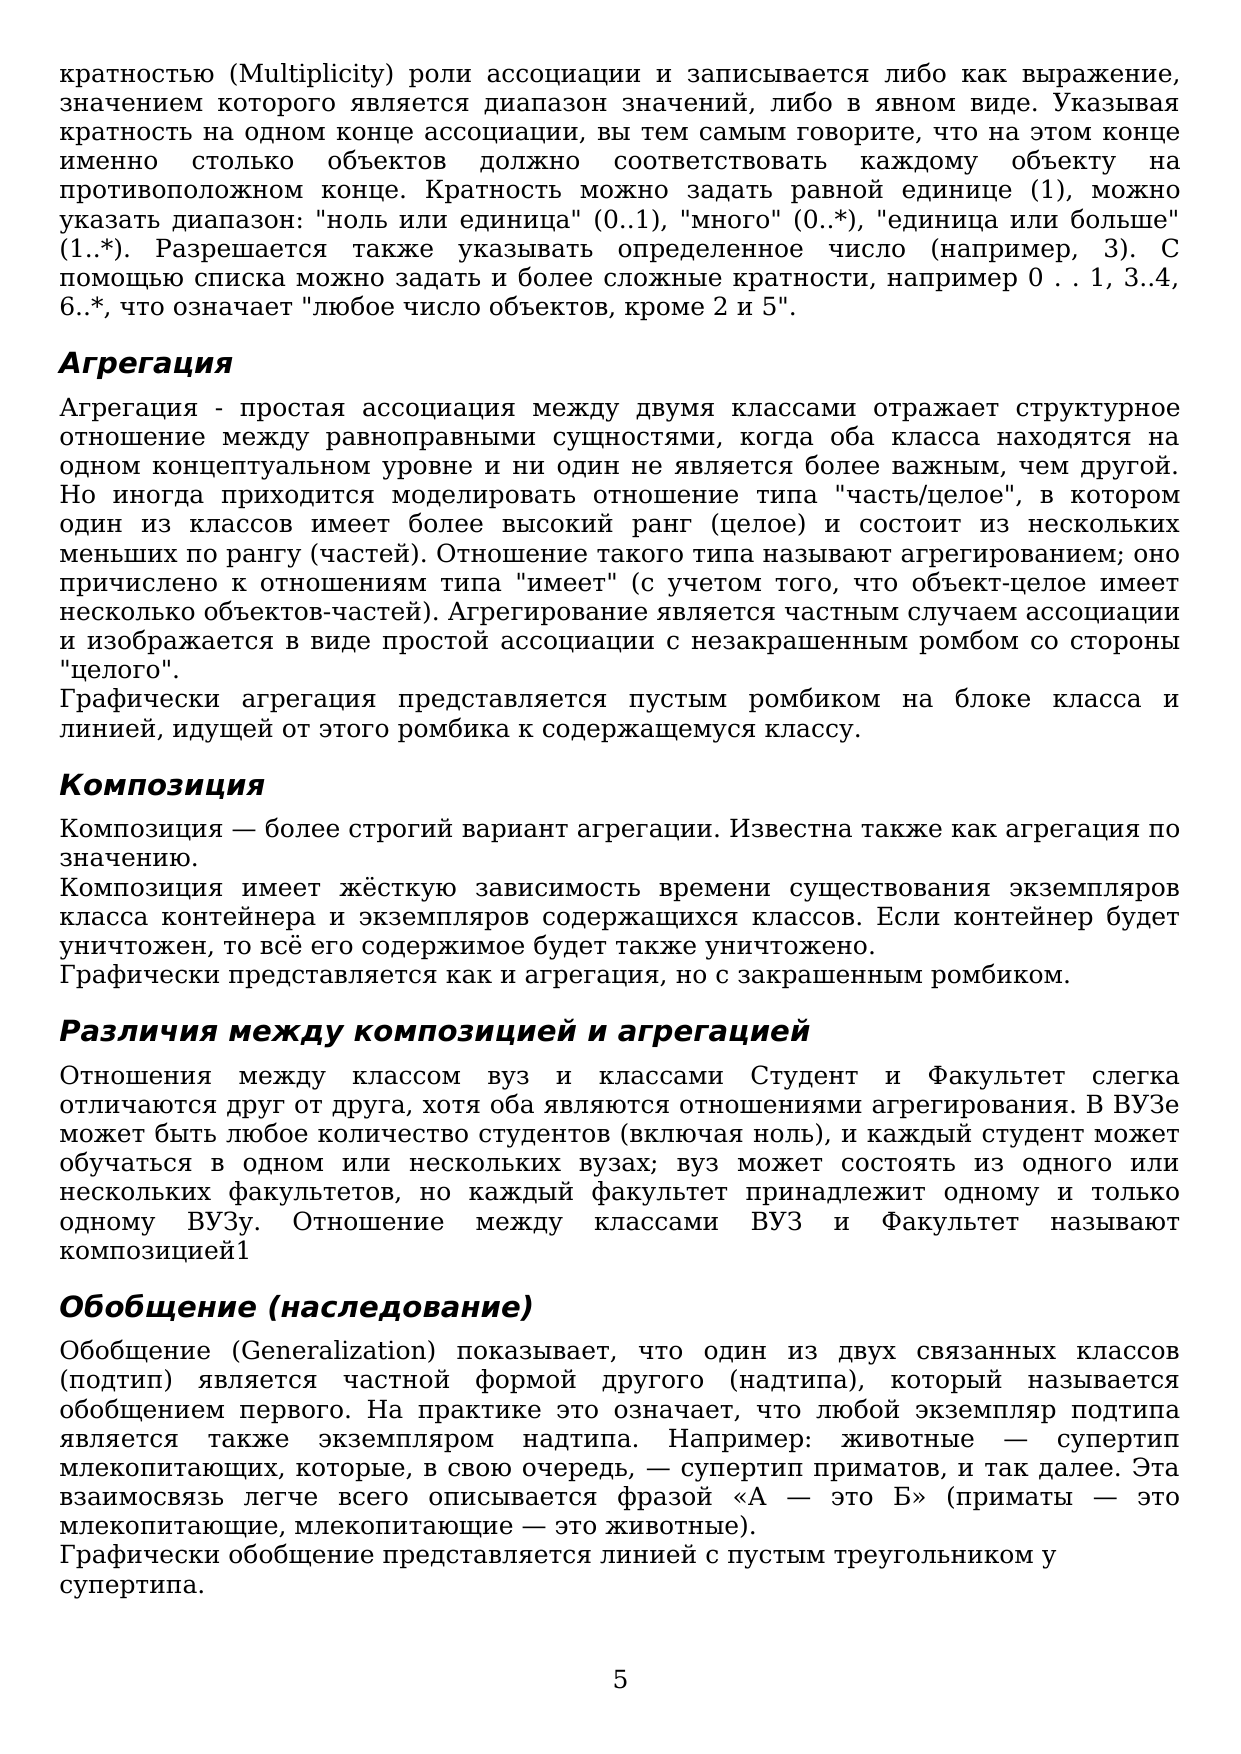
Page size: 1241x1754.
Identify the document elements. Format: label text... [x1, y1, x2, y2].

text Композиция — более строгий вариант агрегации. Известна также как агрегация по значению. [59, 814, 1181, 873]
text Композиция имеет жёсткую зависимость времени существования экземпляров класса контейнера и экземпляров содержащихся классов. Если контейнер будет уничтожен, то всё его содержимое будет также уничтожено. [59, 873, 1181, 960]
text кратностью (Multiplicity) роли ассоциации и записывается либо как выражение, значением которого является диапазон значений, либо в явном виде. Указывая кратность на одном конце ассоциации, вы тем самым говорите, что на этом конце именно столько объектов должно соответствовать каждому объекту на противоположном конце. Кратность можно задать равной единице (1), можно указать диапазон: "ноль или единица" (0..1), "много" (0..*), "единица или больше" (1..*). Разрешается также указывать определенное число (например, 3). С помощью списка можно задать и более сложные кратности, например 0 . . 1, 3..4, 6..*, что означает "любое число объектов, кроме 2 и 5". [59, 59, 1181, 322]
text Агрегация - простая ассоциация между двумя классами отражает структурное отношение между равноправными сущностями, когда оба класса находятся на одном концептуальном уровне и ни один не является более важным, чем другой. Но иногда приходится моделировать отношение типа "часть/целое", в котором один из классов имеет более высокий ранг (целое) и состоит из нескольких меньших по рангу (частей). Отношение такого типа называют агрегированием; оно причислено к отношениям типа "имеет" (с учетом того, что объект-целое имеет несколько объектов-частей). Агрегирование является частным случаем ассоциации и изображается в виде простой ассоциации с незакрашенным ромбом со стороны "целого". [59, 393, 1181, 685]
text Обобщение (Generalization) показывает, что один из двух связанных классов (подтип) является частной формой другого (надтипа), который называется обобщением первого. На практике это означает, что любой экземпляр подтипа является также экземпляром надтипа. Например: животные — супертип млекопитающих, которые, в свою очередь, — супертип приматов, и так далее. Эта взаимосвязь легче всего описывается фразой «А — это Б» (приматы — это млекопитающие, млекопитающие — это животные). [59, 1337, 1181, 1541]
subtitle Обобщение (наследование) [59, 1290, 1181, 1324]
subtitle Различия между композицией и агрегацией [59, 1014, 1181, 1048]
text Графически обобщение представляется линией с пустым треугольником у супертипа. [59, 1541, 1181, 1599]
text Графически представляется как и агрегация, но с закрашенным ромбиком. [59, 960, 1181, 989]
text Отношения между классом вуз и классами Студент и Факультет слегка отличаются друг от друга, хотя оба являются отношениями агрегирования. В ВУЗе может быть любое количество студентов (включая ноль), и каждый студент может обучаться в одном или нескольких вузах; вуз может состоять из одного или нескольких факультетов, но каждый факультет принадлежит одному и только одному ВУЗу. Отношение между классами ВУЗ и Факультет называют композицией1 [59, 1061, 1181, 1265]
subtitle Агрегация [59, 347, 1181, 381]
text Графически агрегация представляется пустым ромбиком на блоке класса и линией, идущей от этого ромбика к содержащемуся классу. [59, 685, 1181, 743]
subtitle Композиция [59, 768, 1181, 802]
